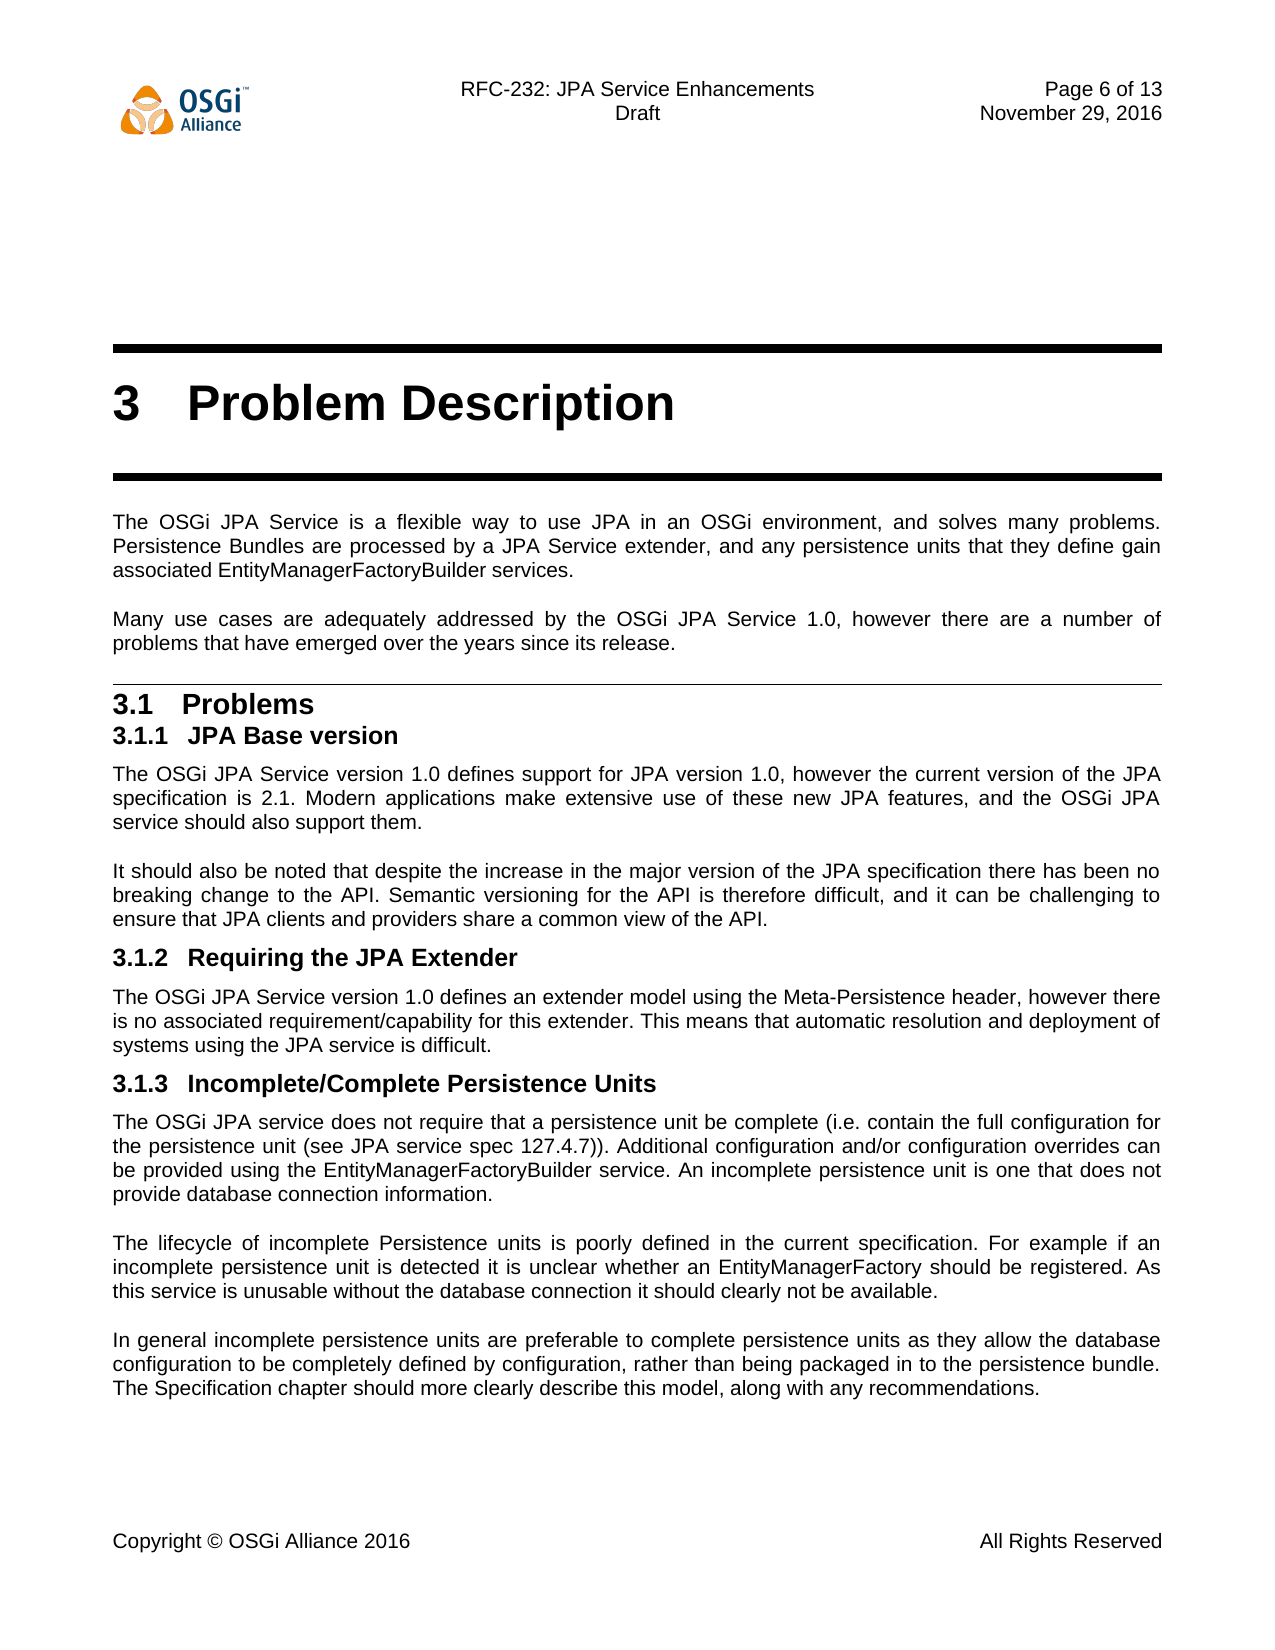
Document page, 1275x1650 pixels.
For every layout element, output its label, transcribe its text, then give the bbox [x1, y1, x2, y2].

text It should also be noted that despite the increase in the major version of the JPA specification there has been no breaking change to the API. Semantic versioning for the API is therefore difficult, and it can be challenging to ensure that JPA clients and providers share a common view of the API. [112, 859, 1162, 931]
subtitle Problem Description [112, 345, 1162, 481]
text Many use cases are adequately addressed by the OSGi JPA Service 1.0, however there are a number of problems that have emerged over the years since its release. [112, 607, 1162, 655]
text The OSGi JPA Service version 1.0 defines support for JPA version 1.0, however the current version of the JPA specification is 2.1. Modern applications make extensive use of these new JPA features, and the OSGi JPA service should also support them. [112, 762, 1162, 834]
subtitle Requiring the JPA Extender [112, 943, 1162, 972]
subtitle JPA Base version [112, 721, 1162, 749]
picture [113, 78, 257, 142]
text The OSGi JPA service does not require that a persistence unit be complete (i.e. contain the full configuration for the persistence unit (see JPA service spec 127.4.7)). Additional configuration and/or configuration overrides can be provided using the EntityManagerFactoryBuilder service. An incomplete persistence unit is one that does not provide database connection information. [112, 1110, 1162, 1206]
subtitle Problems [112, 685, 1162, 721]
text The OSGi JPA Service is a flexible way to use JPA in an OSGi environment, and solves many problems. Persistence Bundles are processed by a JPA Service extender, and any persistence units that they define gain associated EntityManagerFactoryBuilder services. [112, 510, 1162, 582]
subtitle Incomplete/Complete Persistence Units [112, 1069, 1162, 1098]
text The lifecycle of incomplete Persistence units is poorly defined in the current specification. For example if an incomplete persistence unit is detected it is unclear whether an EntityManagerFactory should be registered. As this service is unusable without the database connection it should clearly not be available. [112, 1231, 1162, 1303]
text In general incomplete persistence units are preferable to complete persistence units as they allow the database configuration to be completely defined by configuration, rather than being packaged in to the persistence bundle. The Specification chapter should more clearly describe this model, along with any recommendations. [112, 1328, 1162, 1400]
text The OSGi JPA Service version 1.0 defines an extender model using the Meta-Persistence header, however there is no associated requirement/capability for this extender. This means that automatic resolution and deployment of systems using the JPA service is difficult. [112, 984, 1162, 1056]
